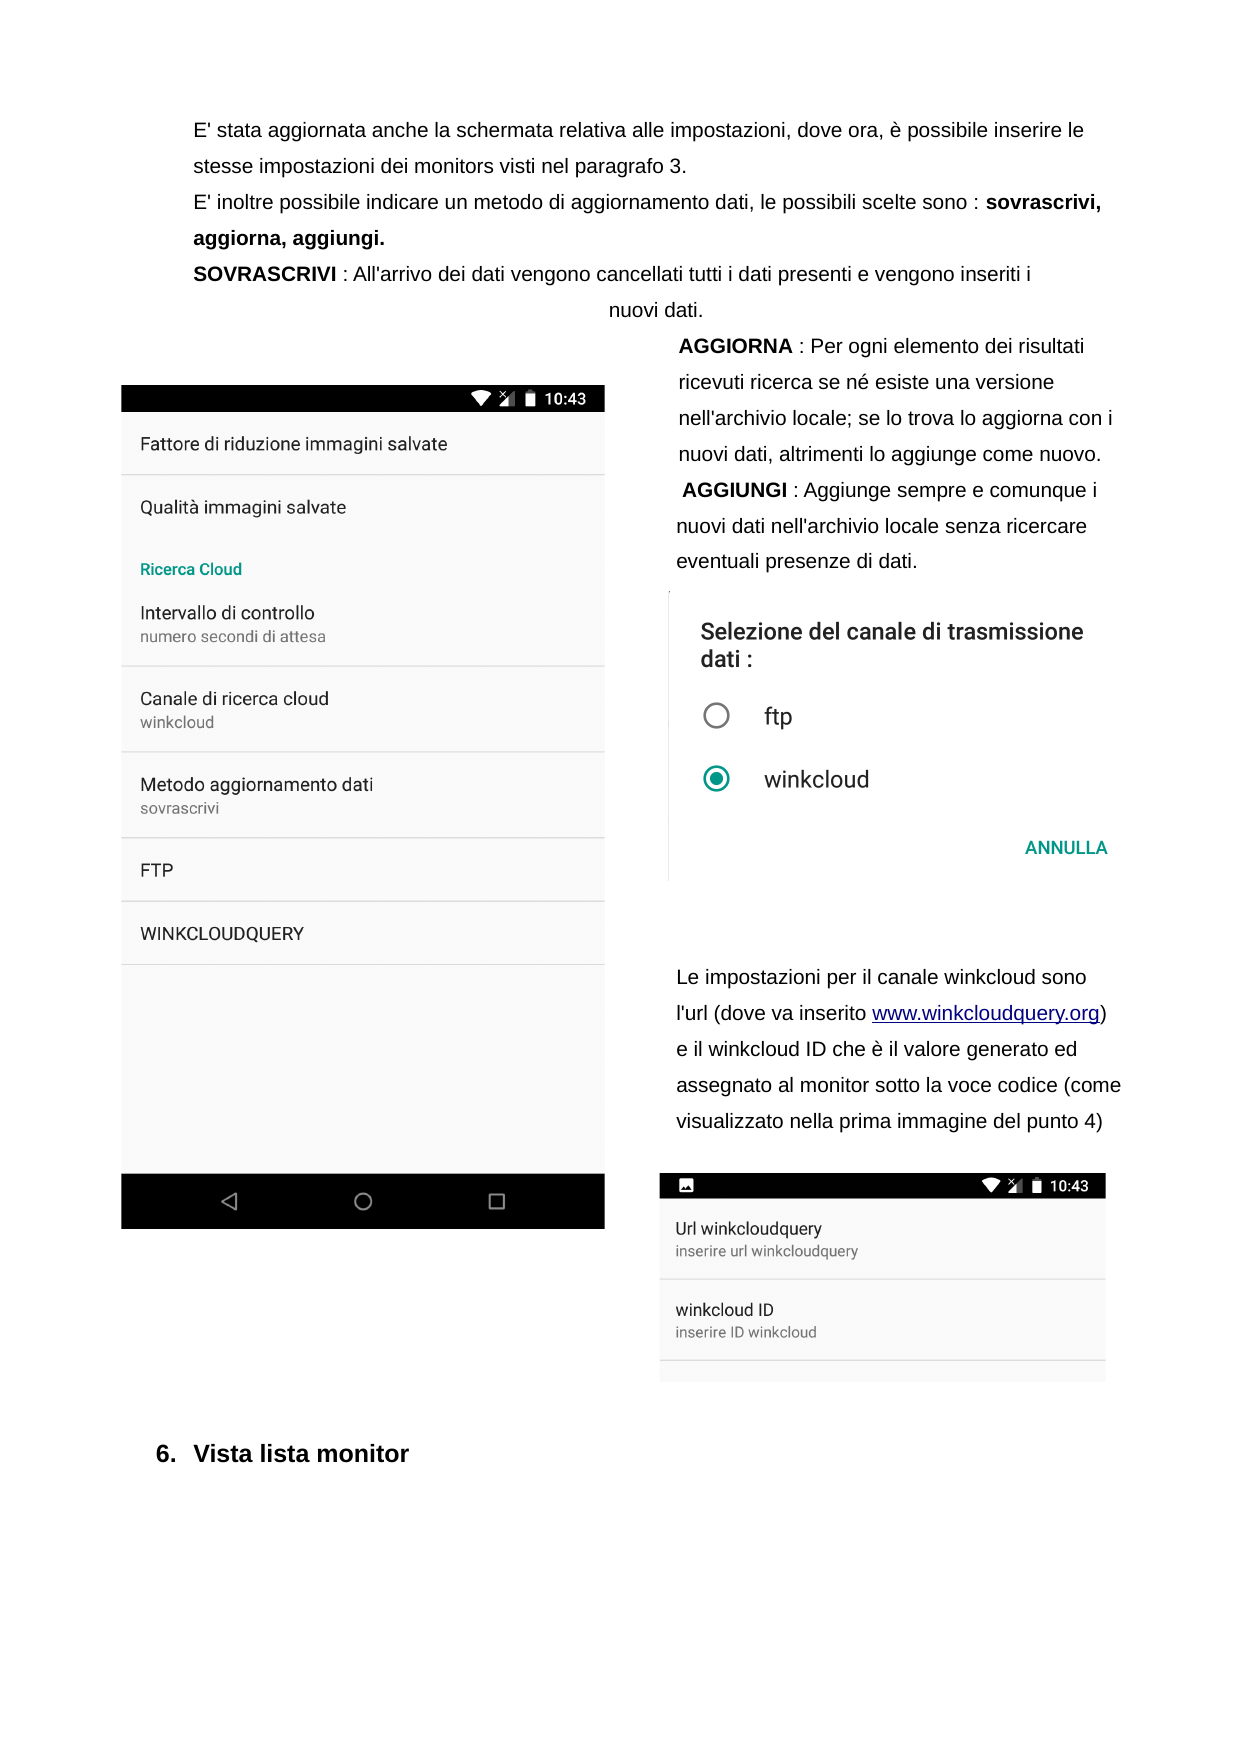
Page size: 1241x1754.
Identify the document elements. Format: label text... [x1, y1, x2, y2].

list AGGIUNGI : Aggiunge sempre e comunque i nuovi dati nell'archivio locale senza ricercare eventuali presenze di dati. [676, 477, 1122, 573]
list AGGIORNA : Per ogni elemento dei risultati ricevuti ricerca se né esiste una versione nell'archivio locale; se lo trova lo aggiorna con i nuovi dati, altrimenti lo aggiunge come nuovo. [493, 334, 1122, 466]
picture [668, 591, 1137, 881]
list Vista lista monitor [156, 1439, 1122, 1468]
list E' stata aggiornata anche la schermata relativa alle impostazioni, dove ora, è possibile inserire le stesse impostazioni dei monitors visti nel paragrafo 3. [156, 118, 1122, 178]
text Le impostazioni per il canale winkcloud sono l'url (dove va inserito www.winkcloudquery.org) e il winkcloud ID che è il valore generato ed assegnato al monitor sotto la voce codice (come visualizzato nella prima immagine del punto 4) [676, 965, 1122, 1133]
list SOVRASCRIVI : All'arrivo dei dati vengono cancellati tutti i dati presenti e vengono inseriti i nuovi dati. [156, 262, 1122, 322]
picture [121, 385, 605, 1229]
list E' inoltre possibile indicare un metodo di aggiornamento dati, le possibili scelte sono : sovrascrivi, aggiorna, aggiungi. [156, 190, 1122, 250]
picture [659, 1173, 1106, 1382]
